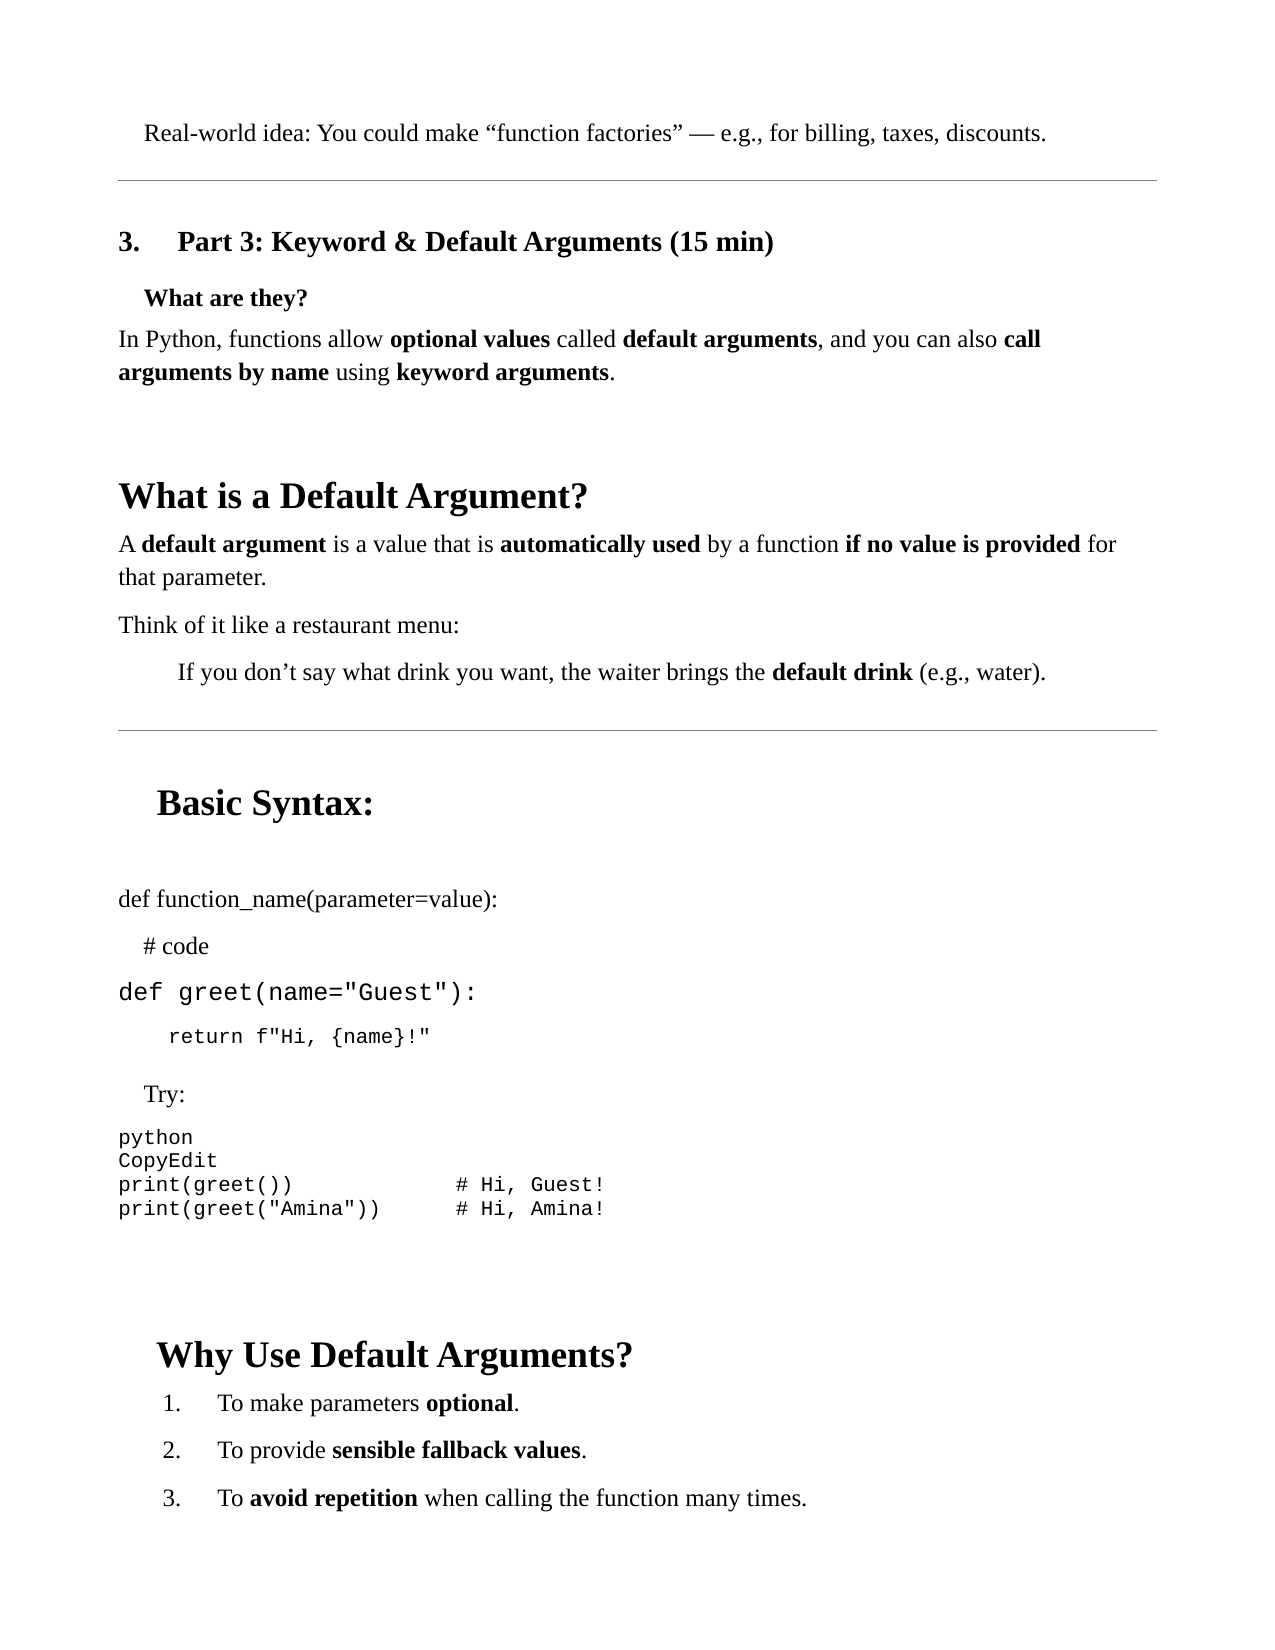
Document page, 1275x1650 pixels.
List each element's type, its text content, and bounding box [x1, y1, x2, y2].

subtitle 3. 🧩 Part 3: Keyword & Default Arguments (15 min) [118, 224, 1157, 258]
text # code [118, 931, 1157, 960]
text return f"Hi, {name}!" [118, 1026, 1157, 1050]
list ✅ To make parameters optional. [162, 1388, 1157, 1417]
subtitle 💬 What are they? [118, 283, 1157, 312]
text def greet(name="Guest"): [118, 979, 1157, 1007]
text A default argument is a value that is automatically used by a function if no value is provided for that parameter. [118, 529, 1157, 591]
subtitle 💡 Why Use Default Arguments? [118, 1332, 1157, 1376]
text Think of it like a restaurant menu: [118, 610, 1157, 638]
text In Python, functions allow optional values called default arguments, and you can also call arguments by name using keyword arguments. [118, 324, 1157, 386]
text 🧠 Real-world idea: You could make “function factories” — e.g., for billing, taxes, discounts. [118, 118, 1157, 147]
list 💬 To provide sensible fallback values. [162, 1436, 1157, 1464]
text CopyEdit [118, 1151, 1157, 1174]
text 🧪 Try: [118, 1079, 1157, 1108]
text print(greet("Amina")) # Hi, Amina! [118, 1198, 1157, 1221]
list 🔁 To avoid repetition when calling the function many times. [162, 1483, 1157, 1512]
subtitle ✅ Basic Syntax: [118, 781, 1157, 824]
text def function_name(parameter=value): [118, 884, 1157, 913]
text print(greet()) # Hi, Guest! [118, 1174, 1157, 1198]
text python [118, 1127, 1157, 1151]
subtitle What is a Default Argument? [118, 473, 1157, 517]
text If you don’t say what drink you want, the waiter brings the default drink (e.g., water). [177, 657, 1098, 686]
